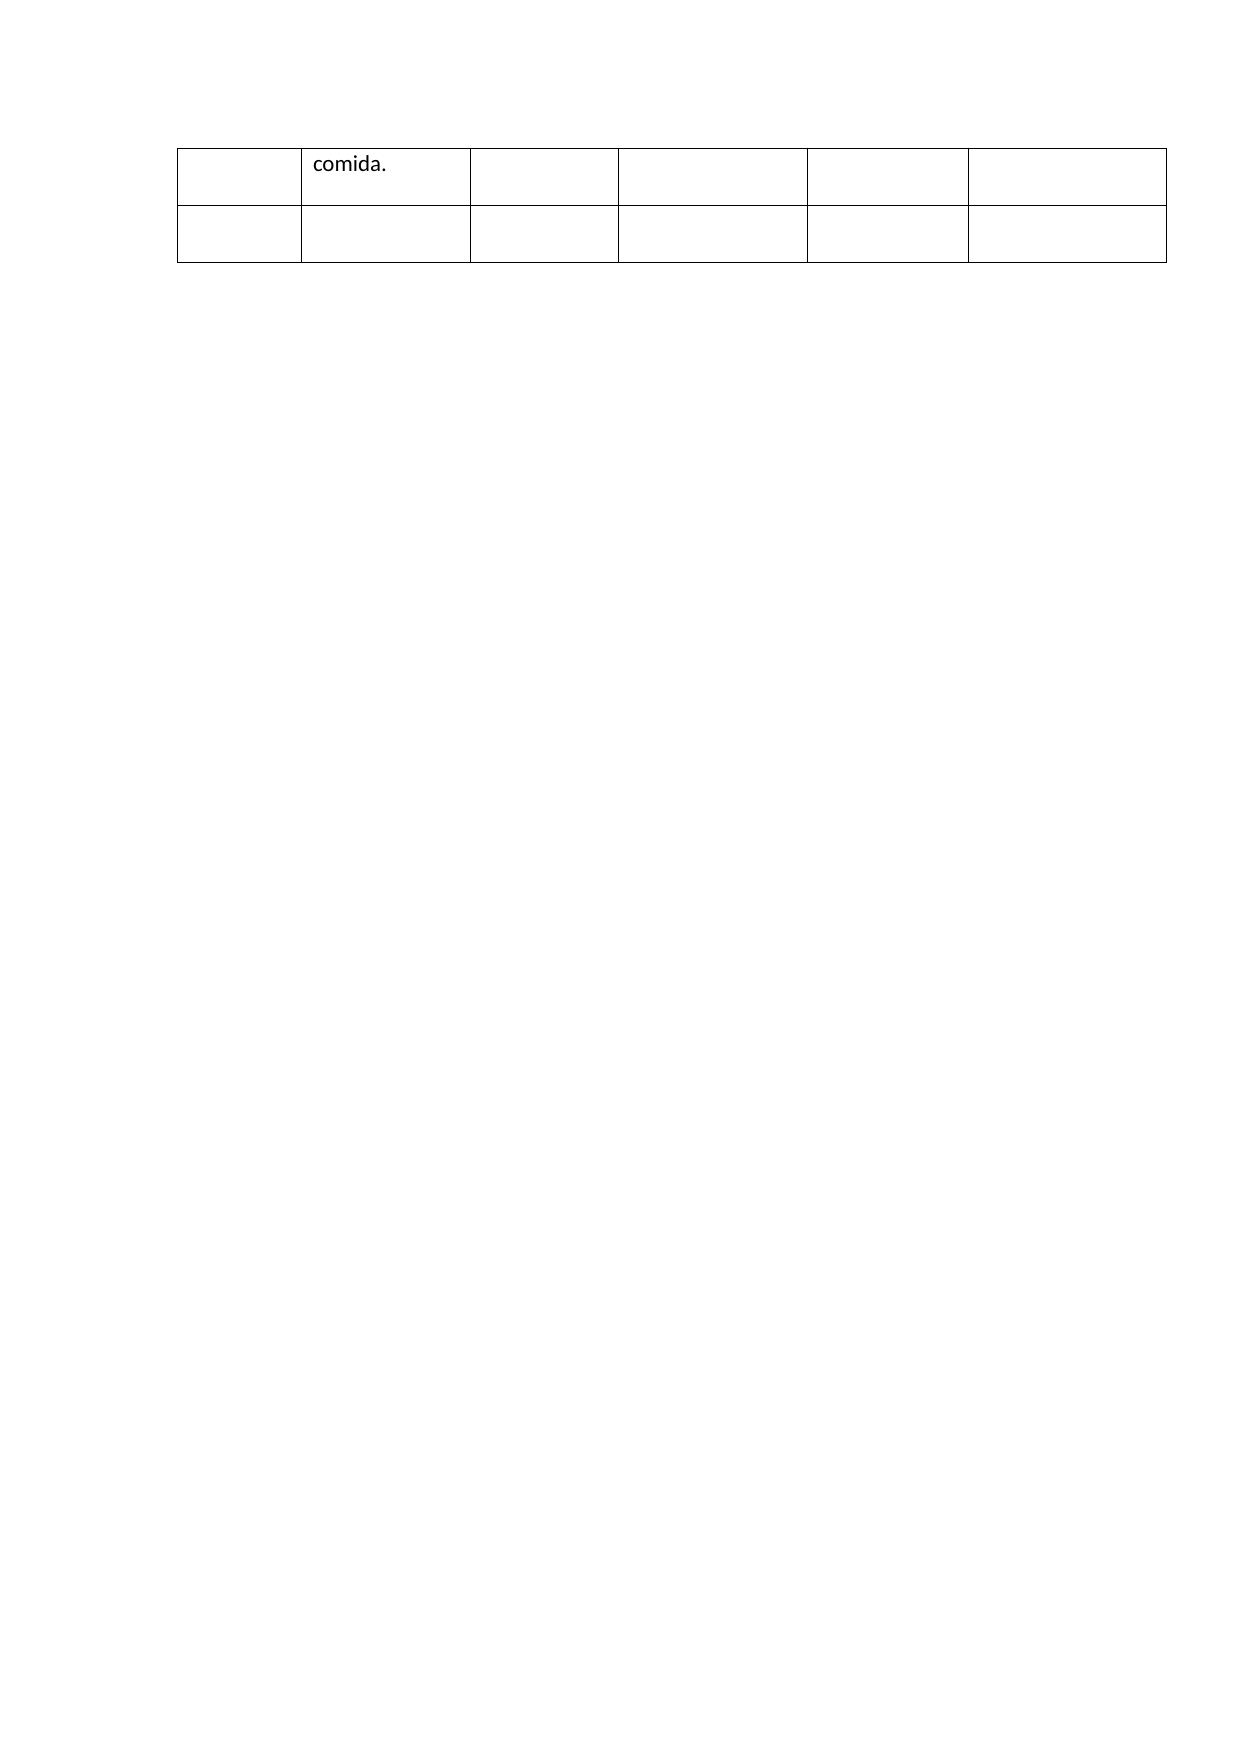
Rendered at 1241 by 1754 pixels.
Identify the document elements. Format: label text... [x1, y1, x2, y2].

table_cell [619, 206, 807, 262]
table_cell [178, 206, 301, 262]
table_cell [808, 149, 968, 205]
table_cell [619, 149, 807, 205]
table_cell comida. [302, 149, 470, 205]
table_cell [808, 206, 968, 262]
table_cell [471, 149, 618, 205]
table_cell [969, 206, 1166, 262]
table_cell [969, 149, 1166, 205]
table_cell [471, 206, 618, 262]
table_cell [178, 149, 301, 205]
table_cell [302, 206, 470, 262]
